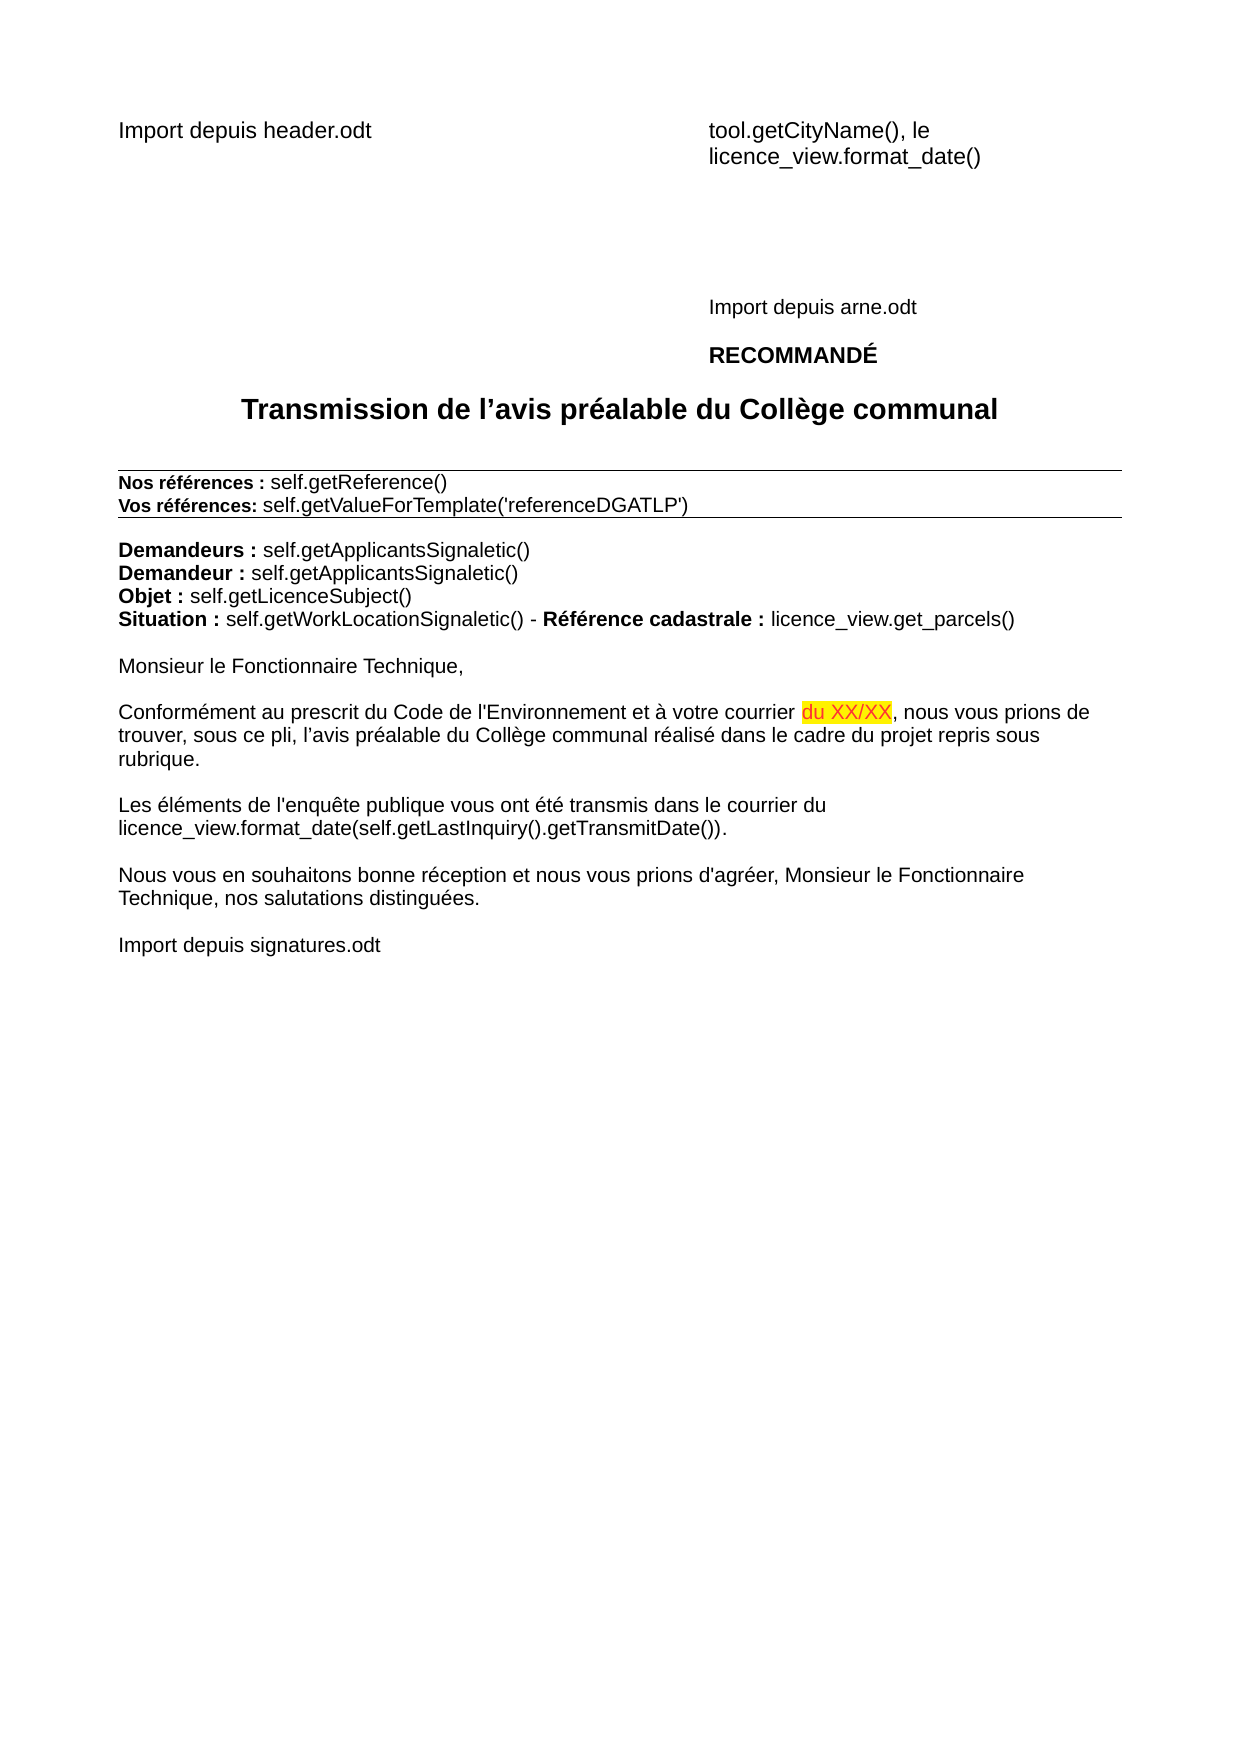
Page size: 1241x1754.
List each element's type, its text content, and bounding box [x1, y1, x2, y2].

text Les éléments de l'enquête publique vous ont été transmis dans le courrier du licence_view.format_date(self.getLastInquiry().getTransmitDate()). [118, 794, 1122, 840]
text Nous vous en souhaitons bonne réception et nous vous prions d'agréer, Monsieur le Fonctionnaire Technique, nos salutations distinguées. [118, 863, 1122, 910]
text Nos références : self.getReference() [118, 471, 1122, 493]
text Demandeur : self.getApplicantsSignaletic() [118, 561, 1122, 585]
table_header tool.getCityName(), le licence_view.format_date() Import depuis arne.odt RECOMMANDÉ [709, 118, 1128, 368]
title Transmission de l’avis préalable du Collège communal [118, 393, 1122, 426]
text Monsieur le Fonctionnaire Technique, [118, 654, 1122, 678]
text Situation : self.getWorkLocationSignaletic() - Référence cadastrale : licence_view.get_parcels() [118, 608, 1122, 631]
text Conformément au prescrit du Code de l'Environnement et à votre courrier du XX/XX, nous vous prions de trouver, sous ce pli, l’avis préalable du Collège communal réalisé dans le cadre du projet repris sous rubrique. [118, 701, 1122, 771]
table_header Import depuis header.odt [118, 118, 708, 368]
text Import depuis signatures.odt [118, 933, 1122, 956]
text Demandeurs : self.getApplicantsSignaletic() [118, 538, 1122, 561]
text Vos références: self.getValueForTemplate('referenceDGATLP') [118, 493, 1122, 517]
text Objet : self.getLicenceSubject() [118, 585, 1122, 608]
